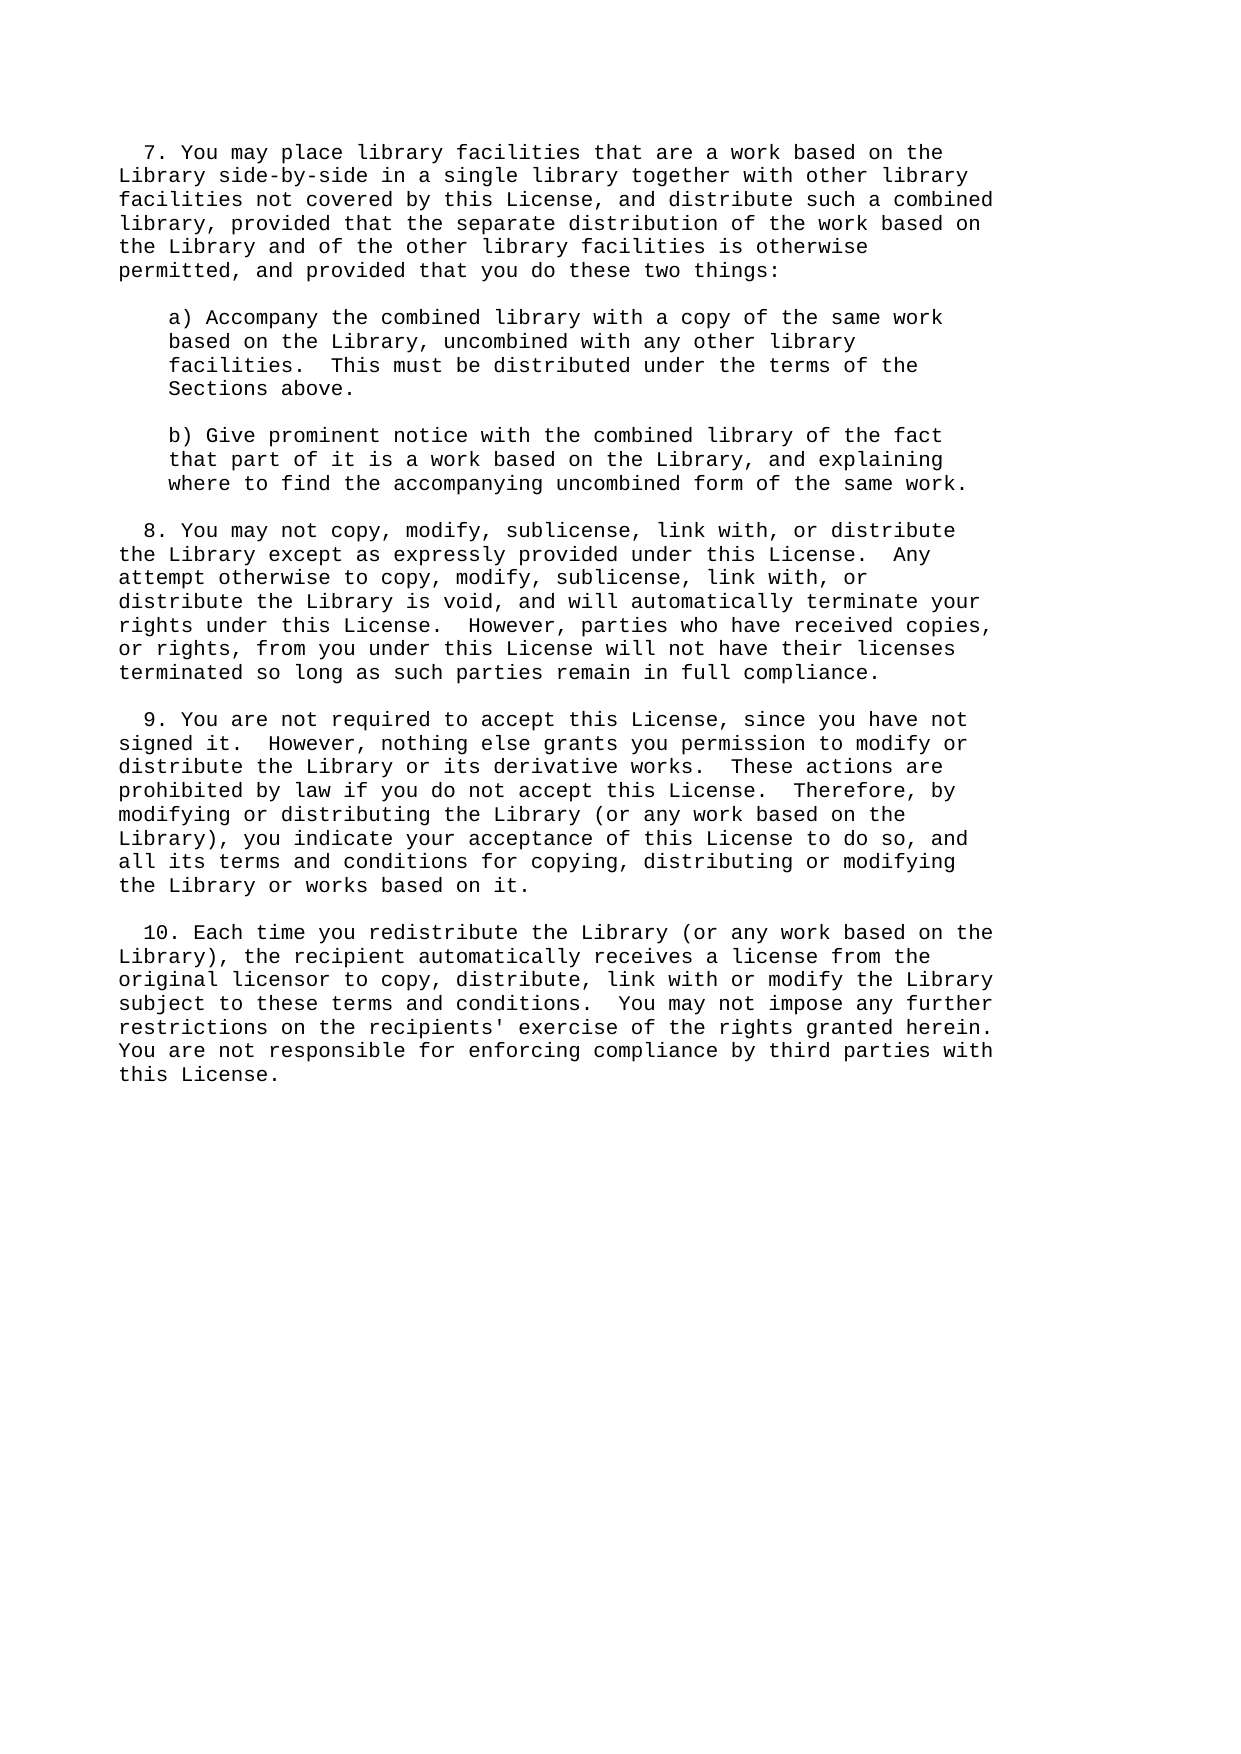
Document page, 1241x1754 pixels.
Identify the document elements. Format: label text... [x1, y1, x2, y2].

text 10. Each time you redistribute the Library (or any work based on the [118, 922, 1122, 946]
text 8. You may not copy, modify, sublicense, link with, or distribute [118, 520, 1122, 544]
text rights under this License. However, parties who have received copies, [118, 615, 1122, 638]
text library, provided that the separate distribution of the work based on [118, 213, 1122, 236]
text the Library or works based on it. [118, 875, 1122, 898]
text terminated so long as such parties remain in full compliance. [118, 662, 1122, 686]
text 9. You are not required to accept this License, since you have not [118, 709, 1122, 733]
text modifying or distributing the Library (or any work based on the [118, 804, 1122, 827]
text facilities. This must be distributed under the terms of the [118, 354, 1122, 378]
text this License. [118, 1064, 1122, 1088]
text attempt otherwise to copy, modify, sublicense, link with, or [118, 567, 1122, 591]
text a) Accompany the combined library with a copy of the same work [118, 307, 1122, 331]
text the Library except as expressly provided under this License. Any [118, 544, 1122, 567]
text permitted, and provided that you do these two things: [118, 260, 1122, 284]
text 7. You may place library facilities that are a work based on the [118, 142, 1122, 165]
text You are not responsible for enforcing compliance by third parties with [118, 1040, 1122, 1064]
text distribute the Library or its derivative works. These actions are [118, 757, 1122, 780]
text or rights, from you under this License will not have their licenses [118, 638, 1122, 662]
text signed it. However, nothing else grants you permission to modify or [118, 733, 1122, 757]
text that part of it is a work based on the Library, and explaining [118, 449, 1122, 473]
text Sections above. [118, 378, 1122, 402]
text facilities not covered by this License, and distribute such a combined [118, 189, 1122, 213]
text distribute the Library is void, and will automatically terminate your [118, 591, 1122, 615]
text based on the Library, uncombined with any other library [118, 331, 1122, 354]
text where to find the accompanying uncombined form of the same work. [118, 473, 1122, 496]
text subject to these terms and conditions. You may not impose any further [118, 993, 1122, 1017]
text Library side-by-side in a single library together with other library [118, 165, 1122, 189]
text Library), you indicate your acceptance of this License to do so, and [118, 827, 1122, 851]
text all its terms and conditions for copying, distributing or modifying [118, 851, 1122, 875]
text b) Give prominent notice with the combined library of the fact [118, 426, 1122, 449]
text original licensor to copy, distribute, link with or modify the Library [118, 969, 1122, 993]
text prohibited by law if you do not accept this License. Therefore, by [118, 780, 1122, 804]
text the Library and of the other library facilities is otherwise [118, 236, 1122, 260]
text Library), the recipient automatically receives a license from the [118, 946, 1122, 969]
text restrictions on the recipients' exercise of the rights granted herein. [118, 1017, 1122, 1040]
